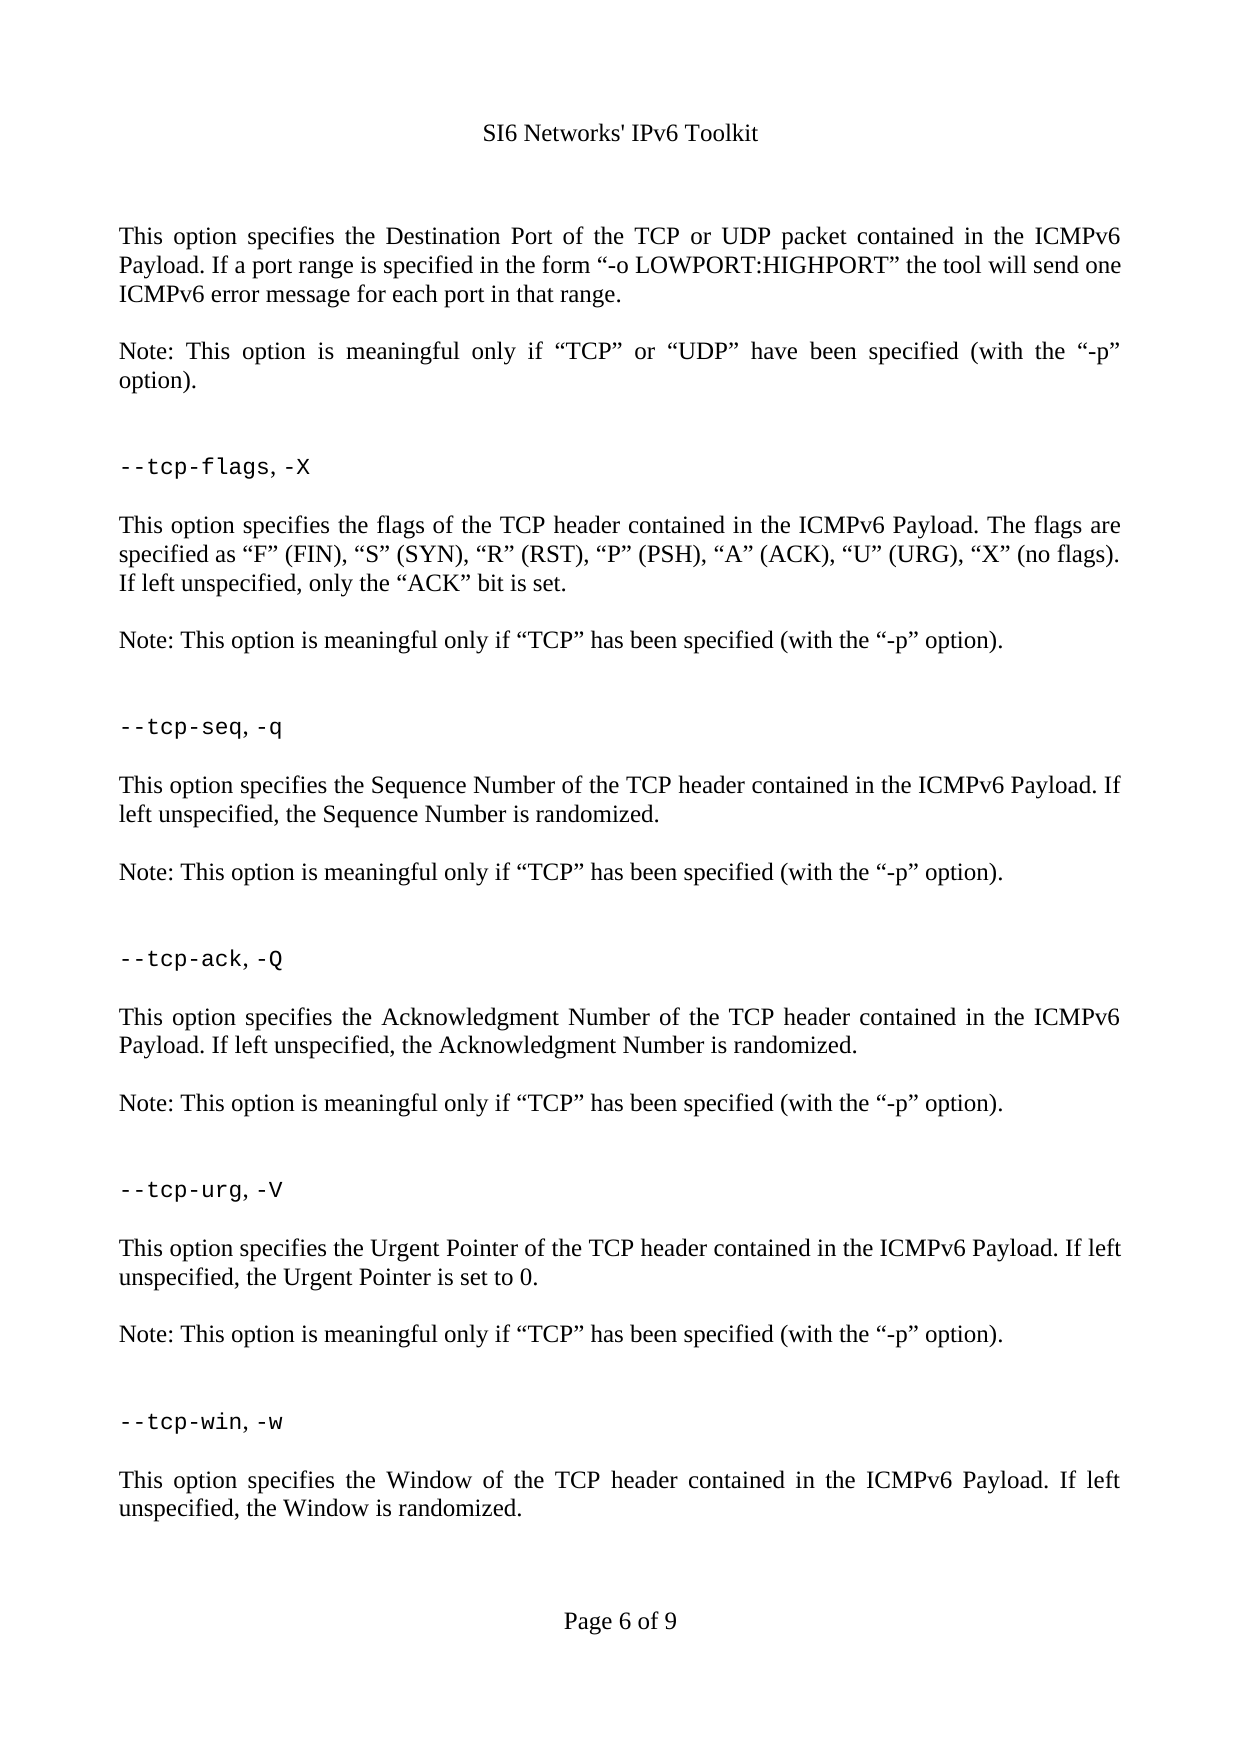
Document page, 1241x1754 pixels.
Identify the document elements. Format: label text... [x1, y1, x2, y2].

text Note: This option is meaningful only if “TCP” has been specified (with the “-p” option). [118, 625, 1122, 654]
text --tcp-ack, -Q [118, 943, 1122, 973]
text This option specifies the Urgent Pointer of the TCP header contained in the ICMPv6 Payload. If left unspecified, the Urgent Pointer is set to 0. [118, 1233, 1122, 1291]
text --tcp-win, -w [118, 1406, 1122, 1436]
text This option specifies the Destination Port of the TCP or UDP packet contained in the ICMPv6 Payload. If a port range is specified in the form “-o LOWPORT:HIGHPORT” the tool will send one ICMPv6 error message for each port in that range. [118, 221, 1122, 307]
text This option specifies the Sequence Number of the TCP header contained in the ICMPv6 Payload. If left unspecified, the Sequence Number is randomized. [118, 770, 1122, 828]
text This option specifies the Window of the TCP header contained in the ICMPv6 Payload. If left unspecified, the Window is randomized. [118, 1465, 1122, 1522]
text Note: This option is meaningful only if “TCP” has been specified (with the “-p” option). [118, 857, 1122, 885]
text --tcp-flags, -X [118, 451, 1122, 481]
text --tcp-seq, -q [118, 711, 1122, 742]
text This option specifies the flags of the TCP header contained in the ICMPv6 Payload. The flags are specified as “F” (FIN), “S” (SYN), “R” (RST), “P” (PSH), “A” (ACK), “U” (URG), “X” (no flags). If left unspecified, only the “ACK” bit is set. [118, 510, 1122, 596]
text This option specifies the Acknowledgment Number of the TCP header contained in the ICMPv6 Payload. If left unspecified, the Acknowledgment Number is randomized. [118, 1002, 1122, 1059]
text Note: This option is meaningful only if “TCP” has been specified (with the “-p” option). [118, 1319, 1122, 1348]
text --tcp-urg, -V [118, 1174, 1122, 1204]
text Note: This option is meaningful only if “TCP” has been specified (with the “-p” option). [118, 1088, 1122, 1117]
text Note: This option is meaningful only if “TCP” or “UDP” have been specified (with the “-p” option). [118, 336, 1122, 394]
